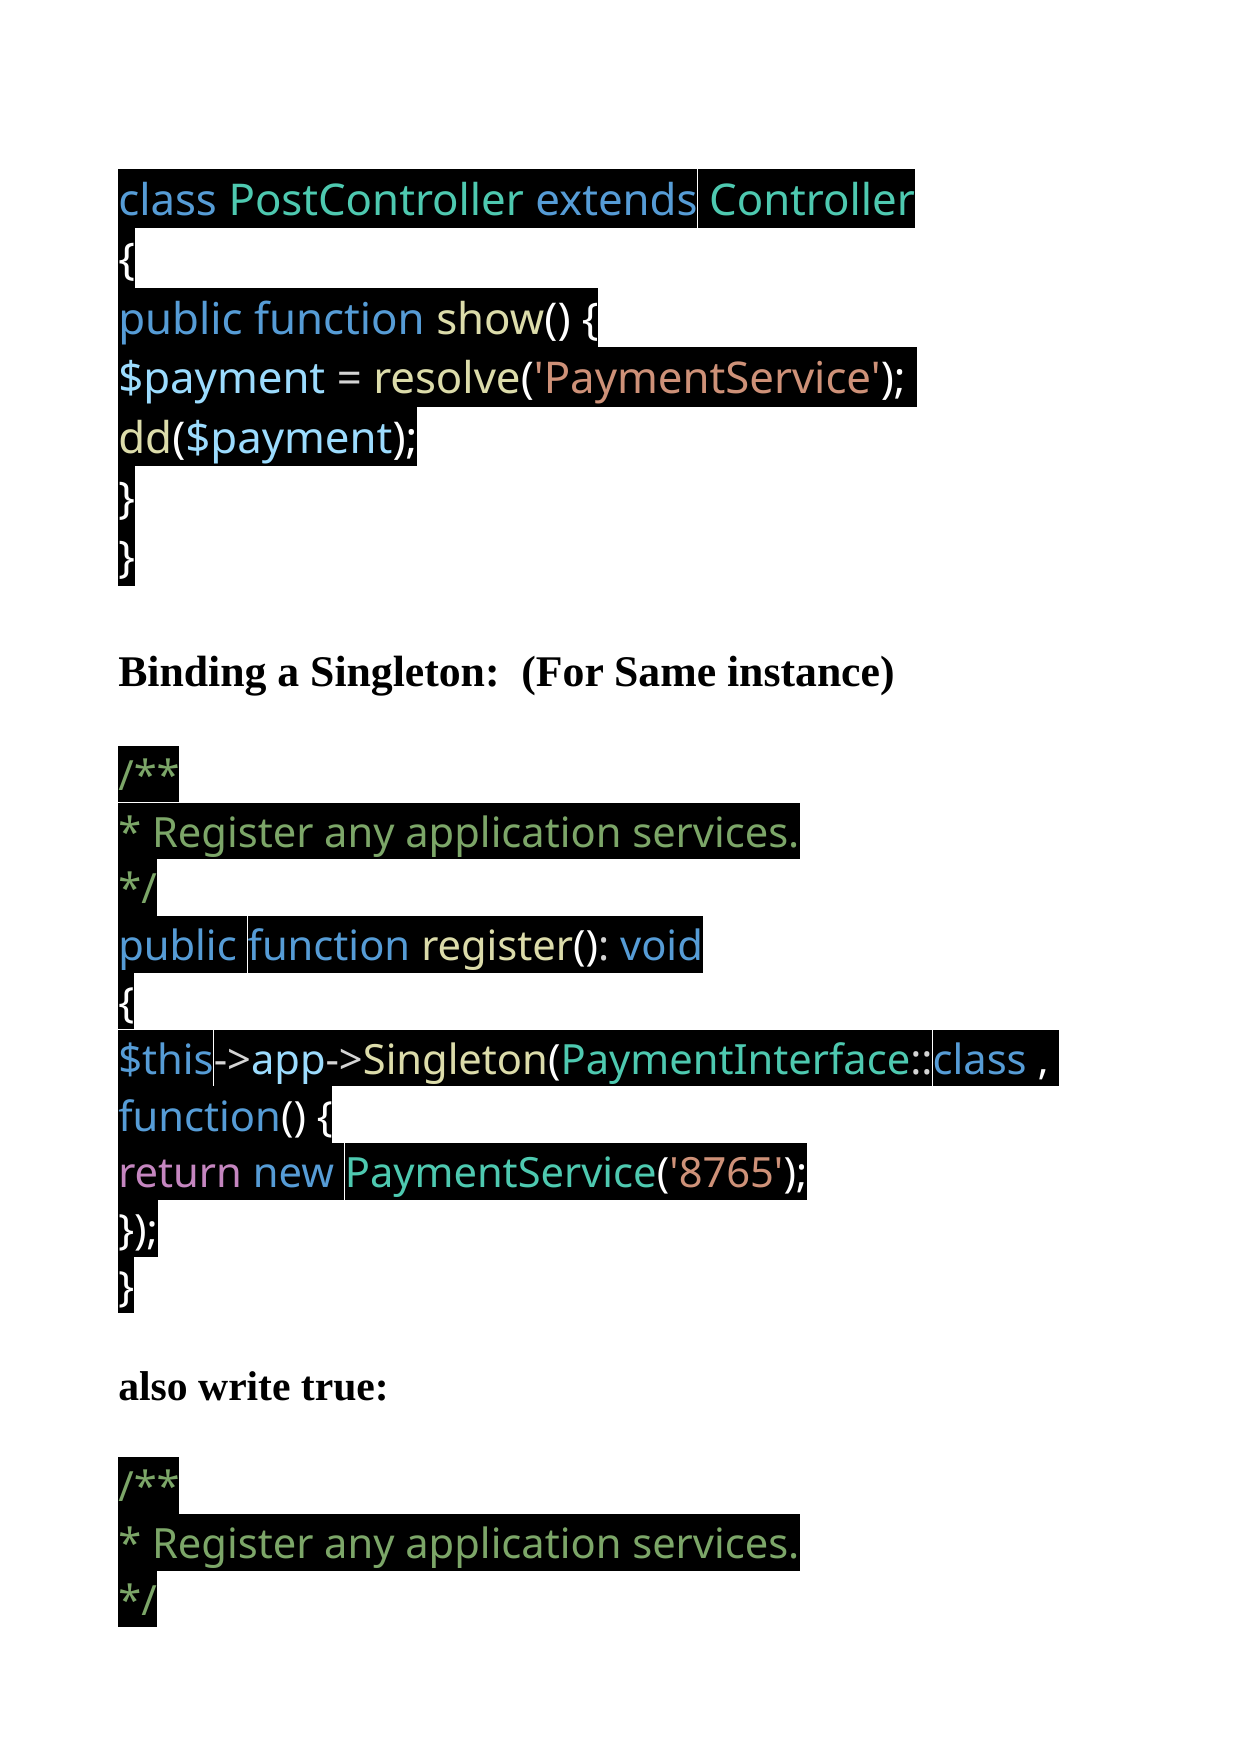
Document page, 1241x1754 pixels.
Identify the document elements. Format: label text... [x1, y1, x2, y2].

text } [118, 466, 1122, 526]
text } [118, 1257, 1122, 1313]
text /** [118, 746, 1122, 802]
text $payment = resolve('PaymentService'); [118, 347, 1122, 407]
text } [118, 526, 1122, 586]
text Binding a Singleton: (For Same instance) [118, 645, 1122, 695]
text */ [118, 859, 1122, 916]
text return new PaymentService('8765'); [118, 1143, 1122, 1200]
text also write true: [118, 1361, 1122, 1457]
text */ [118, 1571, 1122, 1627]
text dd($payment); [118, 407, 1122, 466]
text * Register any application services. [118, 802, 1122, 859]
text * Register any application services. [118, 1514, 1122, 1571]
text { [118, 228, 1122, 288]
text { [118, 973, 1122, 1029]
text public function register(): void [118, 916, 1122, 973]
text class PostController extends Controller [118, 168, 1122, 228]
text }); [118, 1200, 1122, 1257]
text /** [118, 1457, 1122, 1514]
text $this->app->Singleton(PaymentInterface::class , function() { [118, 1029, 1122, 1143]
text public function show() { [118, 288, 1122, 347]
